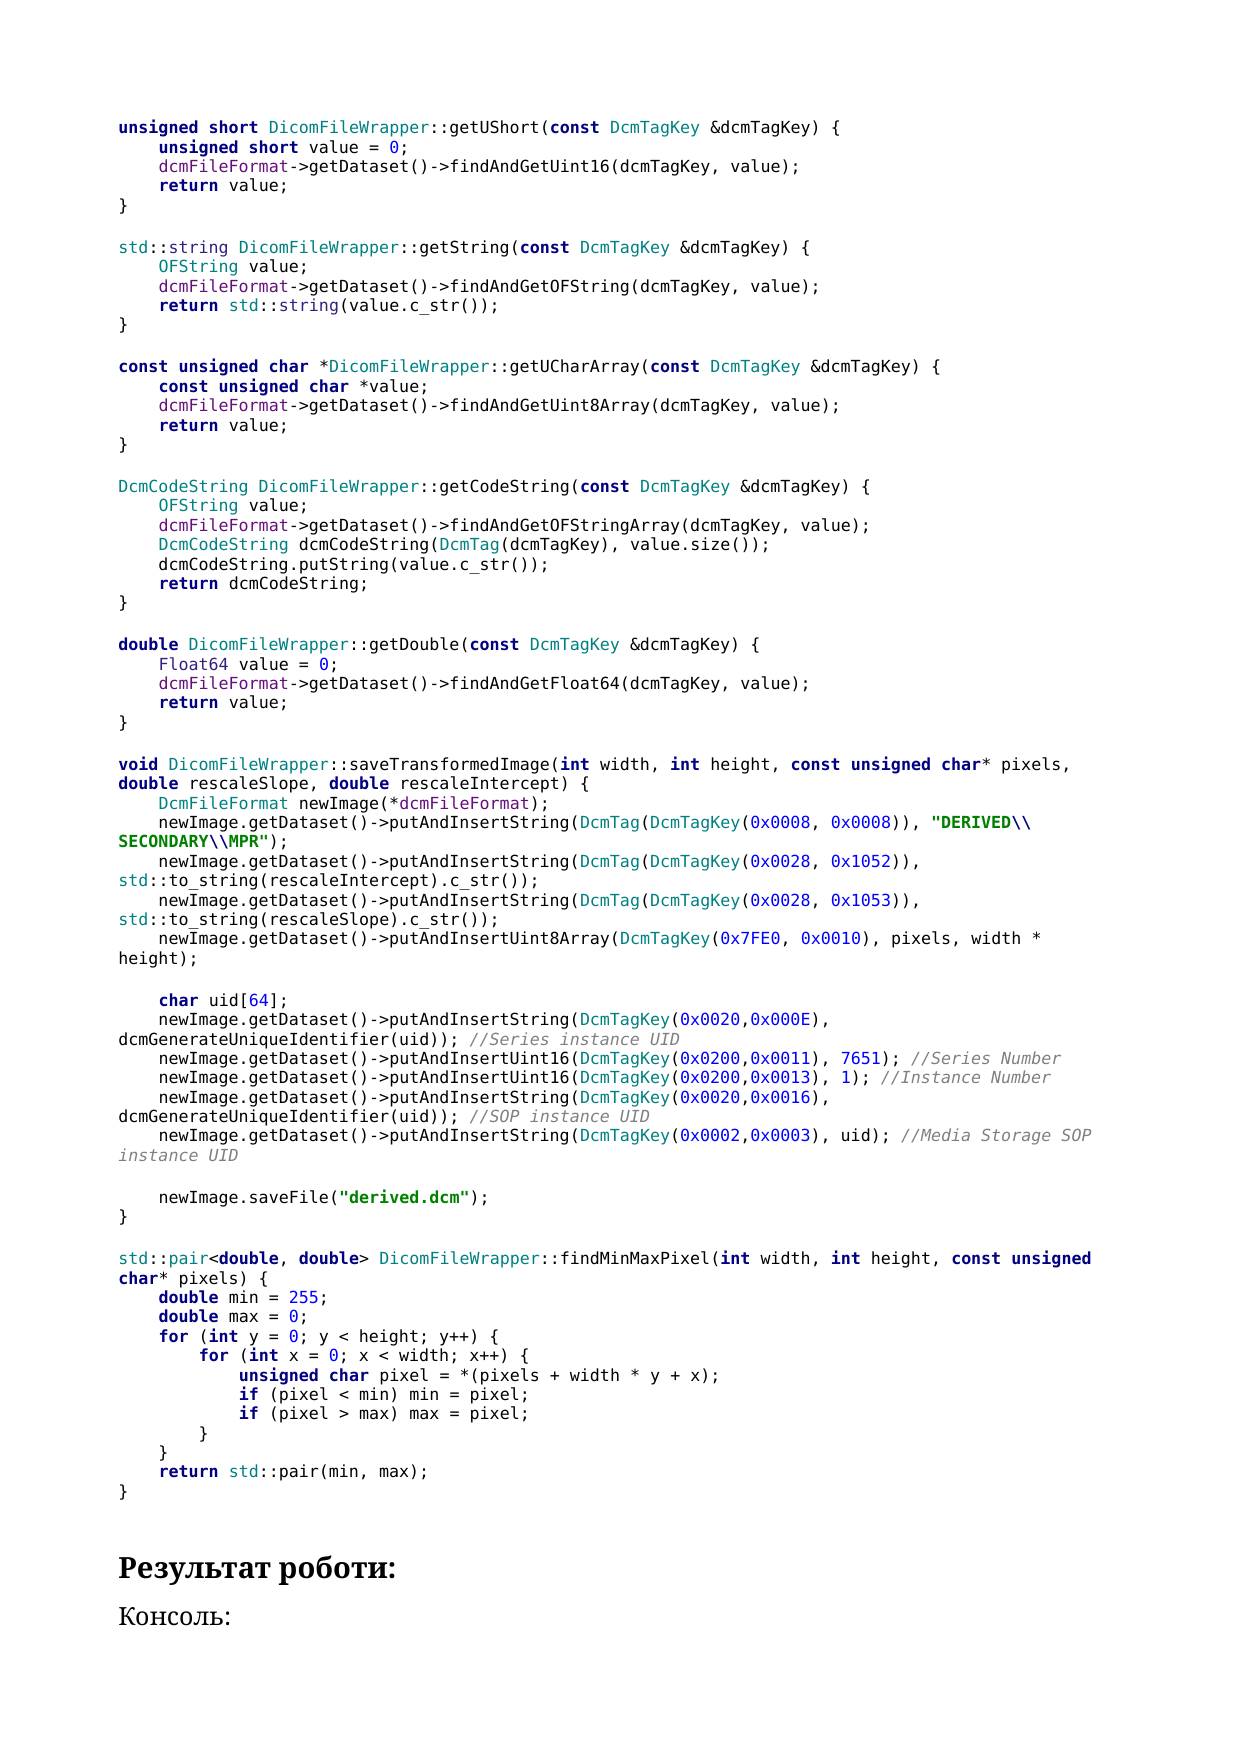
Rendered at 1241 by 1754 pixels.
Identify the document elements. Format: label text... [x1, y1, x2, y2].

text Консоль: [118, 1599, 1122, 1633]
text Результат роботи: [118, 1547, 1122, 1587]
text unsigned short DicomFileWrapper::getUShort(const DcmTagKey &dcmTagKey) { unsigned short value = 0; dcmFileFormat->getDataset()->findAndGetUint16(dcmTagKey, value); return value; } std::string DicomFileWrapper::getString(const DcmTagKey &dcmTagKey) { OFString value; dcmFileFormat->getDataset()->findAndGetOFString(dcmTagKey, value); return std::string(value.c_str()); } const unsigned char *DicomFileWrapper::getUCharArray(const DcmTagKey &dcmTagKey) { const unsigned char *value; dcmFileFormat->getDataset()->findAndGetUint8Array(dcmTagKey, value); return value; } DcmCodeString DicomFileWrapper::getCodeString(const DcmTagKey &dcmTagKey) { OFString value; dcmFileFormat->getDataset()->findAndGetOFStringArray(dcmTagKey, value); DcmCodeString dcmCodeString(DcmTag(dcmTagKey), value.size()); dcmCodeString.putString(value.c_str()); return dcmCodeString; } double DicomFileWrapper::getDouble(const DcmTagKey &dcmTagKey) { Float64 value = 0; dcmFileFormat->getDataset()->findAndGetFloat64(dcmTagKey, value); return value; } void DicomFileWrapper::saveTransformedImage(int width, int height, const unsigned char* pixels, double rescaleSlope, double rescaleIntercept) { DcmFileFormat newImage(*dcmFileFormat); newImage.getDataset()->putAndInsertString(DcmTag(DcmTagKey(0x0008, 0x0008)), "DERIVED\\SECONDARY\\MPR"); newImage.getDataset()->putAndInsertString(DcmTag(DcmTagKey(0x0028, 0x1052)), std::to_string(rescaleIntercept).c_str()); newImage.getDataset()->putAndInsertString(DcmTag(DcmTagKey(0x0028, 0x1053)), std::to_string(rescaleSlope).c_str()); newImage.getDataset()->putAndInsertUint8Array(DcmTagKey(0x7FE0, 0x0010), pixels, width * height); char uid[64]; newImage.getDataset()->putAndInsertString(DcmTagKey(0x0020,0x000E), dcmGenerateUniqueIdentifier(uid)); //Series instance UID newImage.getDataset()->putAndInsertUint16(DcmTagKey(0x0200,0x0011), 7651); //Series Number newImage.getDataset()->putAndInsertUint16(DcmTagKey(0x0200,0x0013), 1); //Instance Number newImage.getDataset()->putAndInsertString(DcmTagKey(0x0020,0x0016), dcmGenerateUniqueIdentifier(uid)); //SOP instance UID newImage.getDataset()->putAndInsertString(DcmTagKey(0x0002,0x0003), uid); //Media Storage SOP instance UID newImage.saveFile("derived.dcm"); } std::pair<double, double> DicomFileWrapper::findMinMaxPixel(int width, int height, const unsigned char* pixels) { double min = 255; double max = 0; for (int y = 0; y < height; y++) { for (int x = 0; x < width; x++) { unsigned char pixel = *(pixels + width * y + x); if (pixel < min) min = pixel; if (pixel > max) max = pixel; } } return std::pair(min, max); } [118, 118, 1122, 1501]
